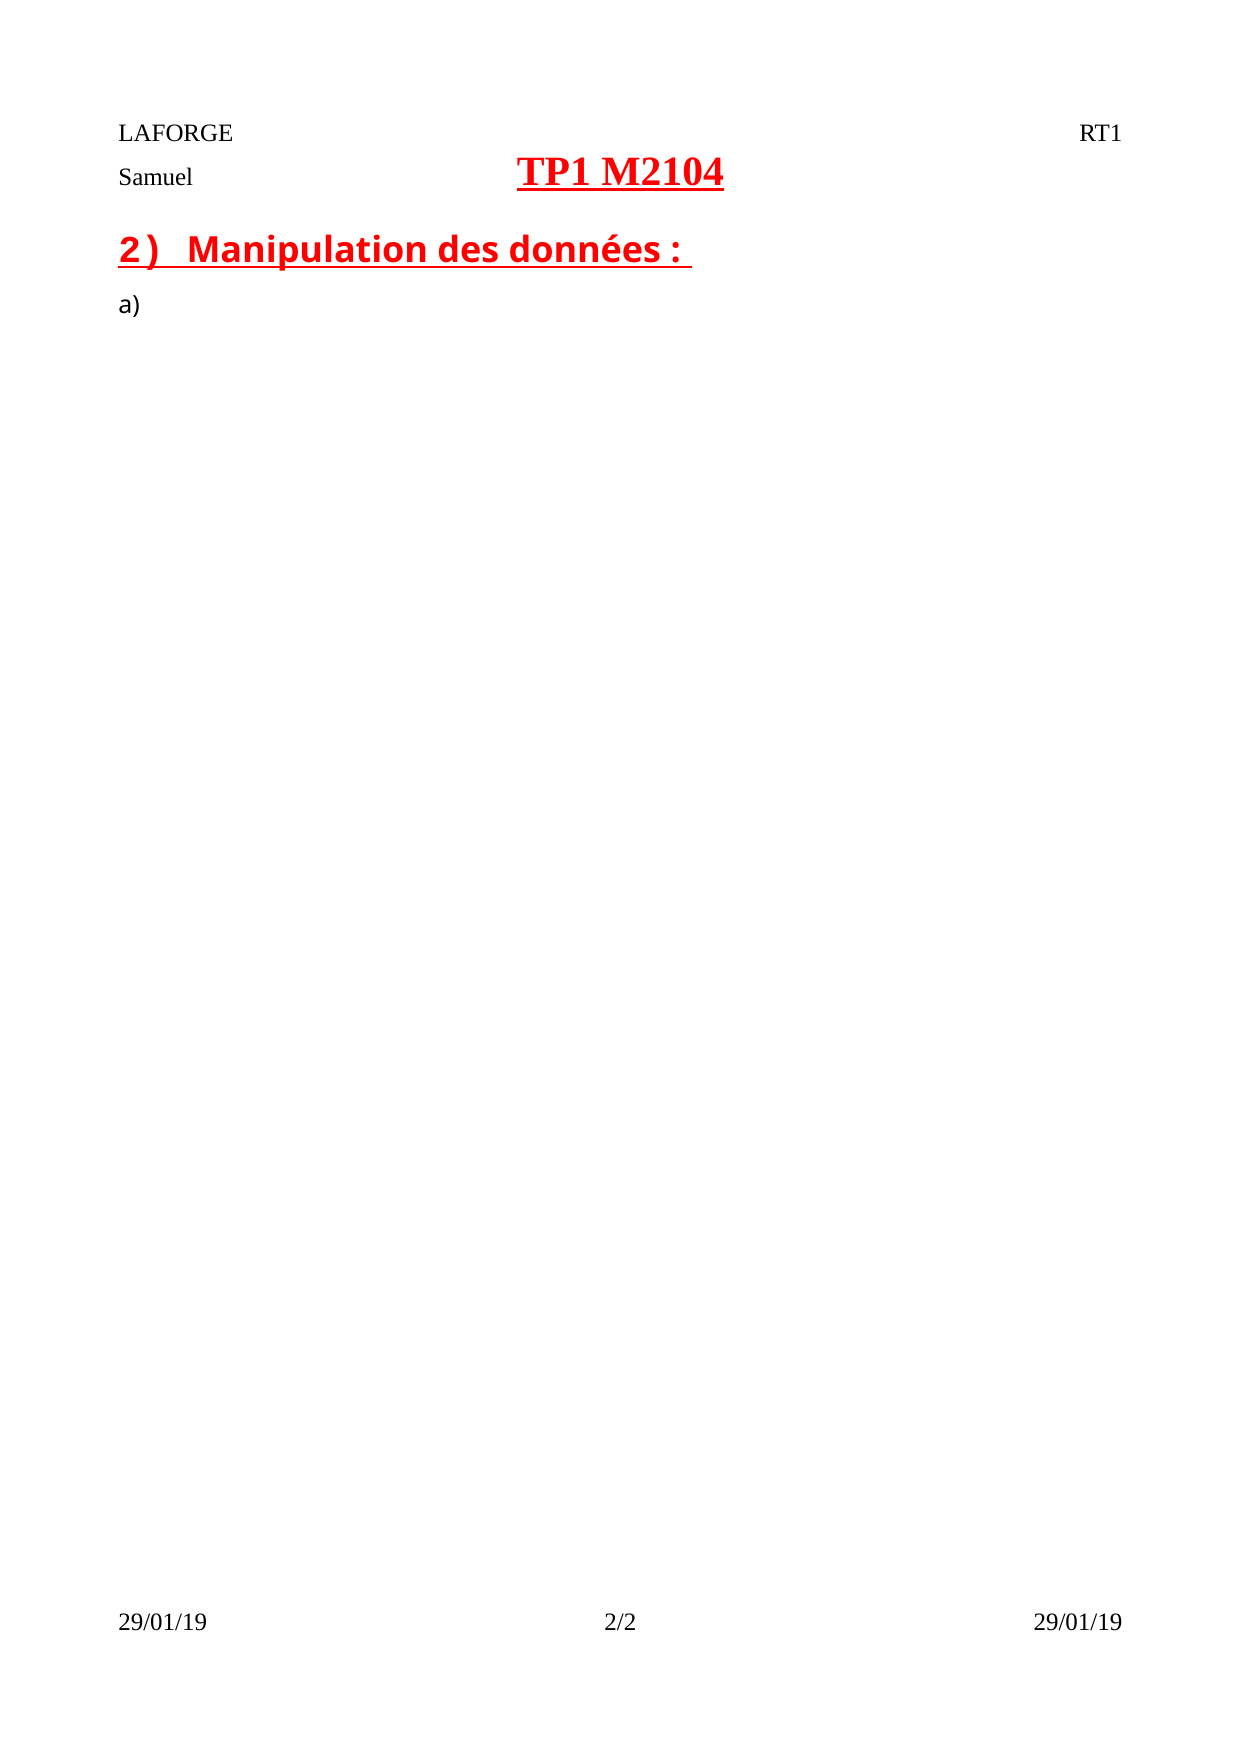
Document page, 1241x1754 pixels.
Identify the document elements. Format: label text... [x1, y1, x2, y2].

subtitle 2) Manipulation des données : [118, 224, 1122, 274]
text a) [118, 287, 1122, 321]
